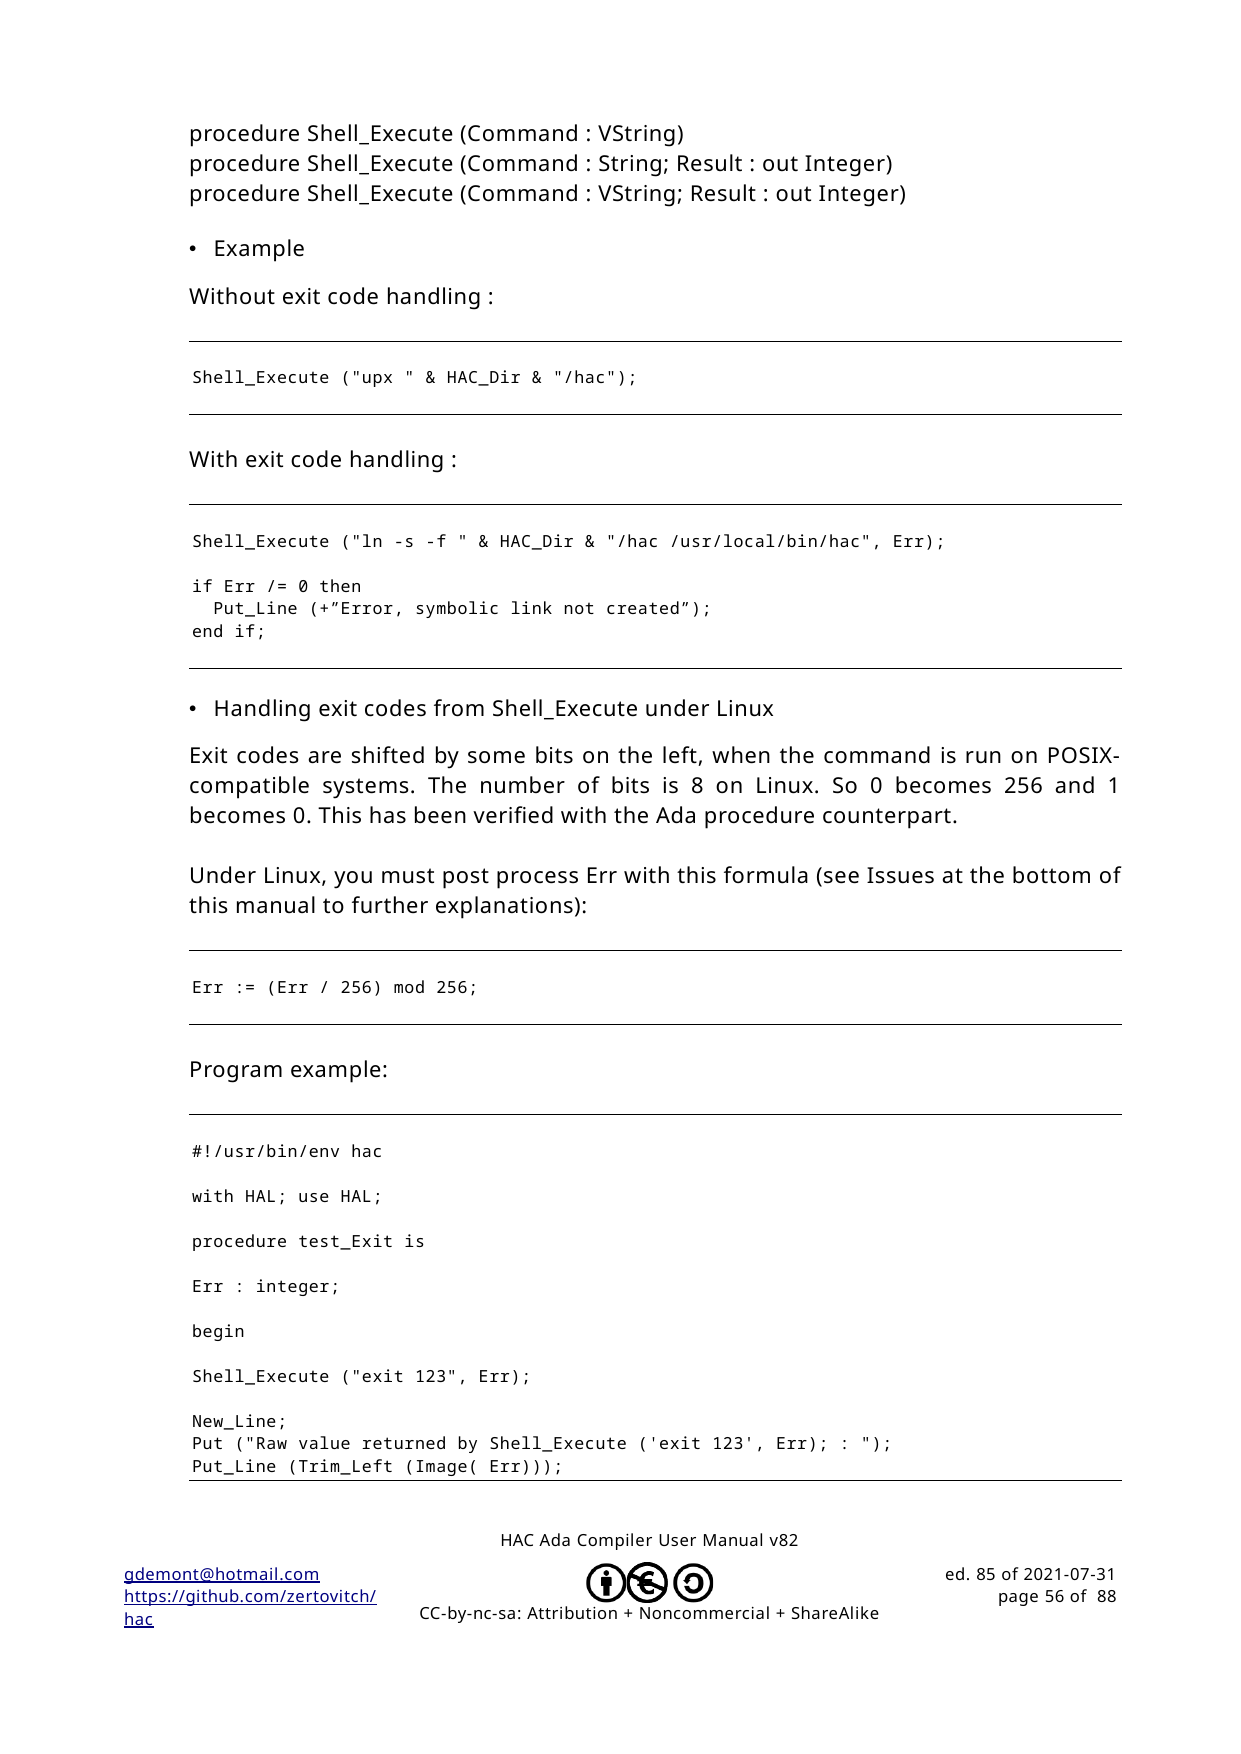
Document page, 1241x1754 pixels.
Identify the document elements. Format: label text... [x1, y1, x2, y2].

text Without exit code handling : [189, 281, 1122, 311]
subtitle Handling exit codes from Shell_Execute under Linux [189, 691, 1122, 723]
picture [585, 1562, 668, 1603]
picture [672, 1562, 714, 1603]
text With exit code handling : [189, 415, 1122, 474]
list Shell_Execute ("ln -s -f " & HAC_Dir & "/hac /usr/local/bin/hac", Err); if Err /= 0 then Put_Line (+”Error, symbolic link not created”); end if; [189, 505, 1122, 642]
list Shell_Execute ("upx " & HAC_Dir & "/hac"); [189, 342, 1122, 389]
text Under Linux, you must post process Err with this formula (see Issues at the bottom of this manual to further explanations): [189, 860, 1122, 920]
text Program example: [189, 1054, 1122, 1084]
list Err := (Err / 256) mod 256; [189, 951, 1122, 1024]
text Exit codes are shifted by some bits on the left, when the command is run on POSIX-compatible systems. The number of bits is 8 on Linux. So 0 becomes 256 and 1 becomes 0. This has been verified with the Ada procedure counterpart. [189, 740, 1122, 830]
text procedure Shell_Execute (Command : VString) procedure Shell_Execute (Command : String; Result : out Integer) [189, 118, 1122, 178]
list #!/usr/bin/env hac with HAL; use HAL; procedure test_Exit is Err : integer; begin Shell_Execute ("exit 123", Err); New_Line; Put ("Raw value returned by Shell_Execute ('exit 123', Err); : "); Put_Line (Trim_Left (Image( Err))); [189, 1115, 1122, 1480]
text procedure Shell_Execute (Command : VString; Result : out Integer) [189, 178, 1122, 208]
